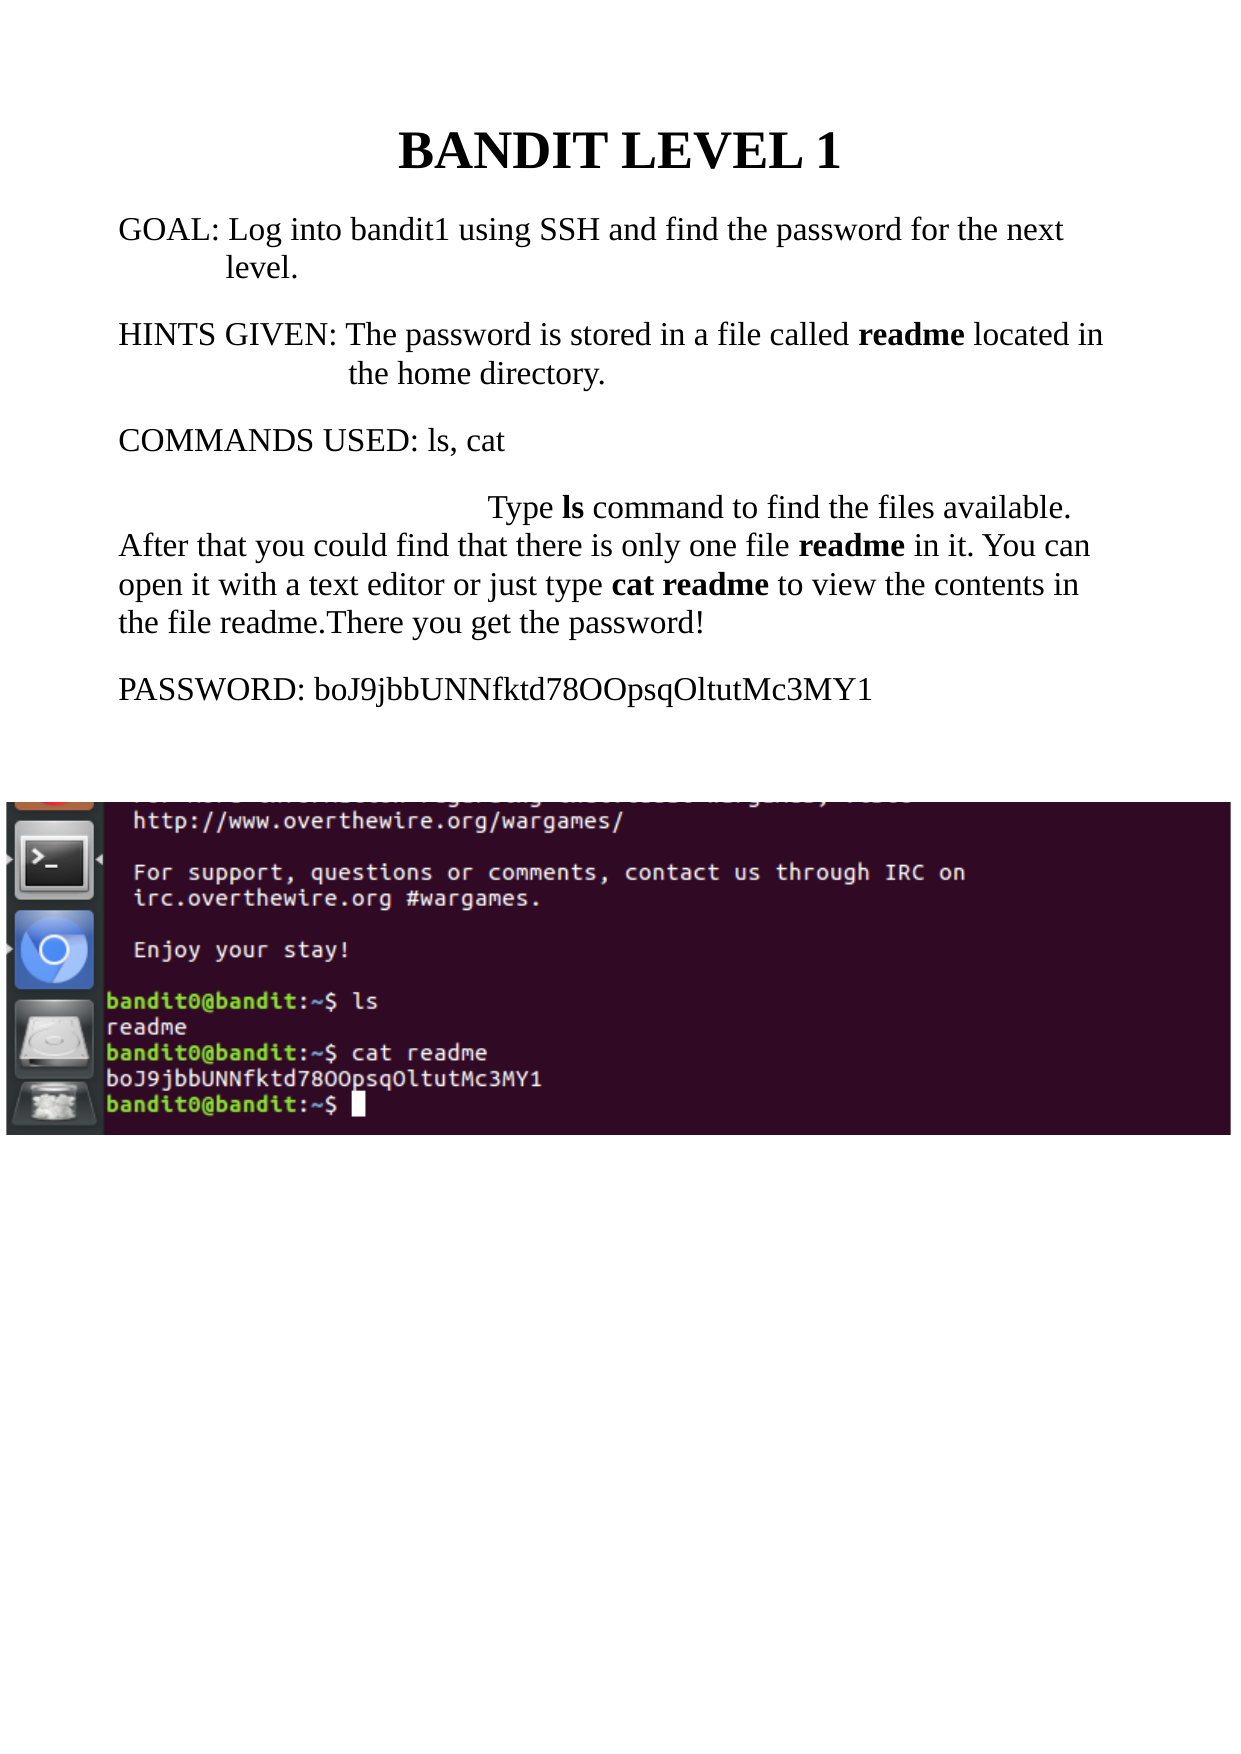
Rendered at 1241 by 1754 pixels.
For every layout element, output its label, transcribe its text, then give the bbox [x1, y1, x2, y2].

text BANDIT LEVEL 1 [118, 118, 1122, 180]
text COMMANDS USED: ls, cat [118, 420, 1122, 458]
text PASSWORD: boJ9jbbUNNfktd78OOpsqOltutMc3MY1 [118, 669, 1122, 707]
text Type ls command to find the files available. After that you could find that there is only one file readme in it. You can open it with a text editor or just type cat readme to view the contents in the file readme.There you get the password! [118, 487, 1122, 640]
text GOAL: Log into bandit1 using SSH and find the password for the next level. [118, 209, 1122, 286]
text HINTS GIVEN: The password is stored in a file called readme located in the home directory. [118, 314, 1122, 391]
